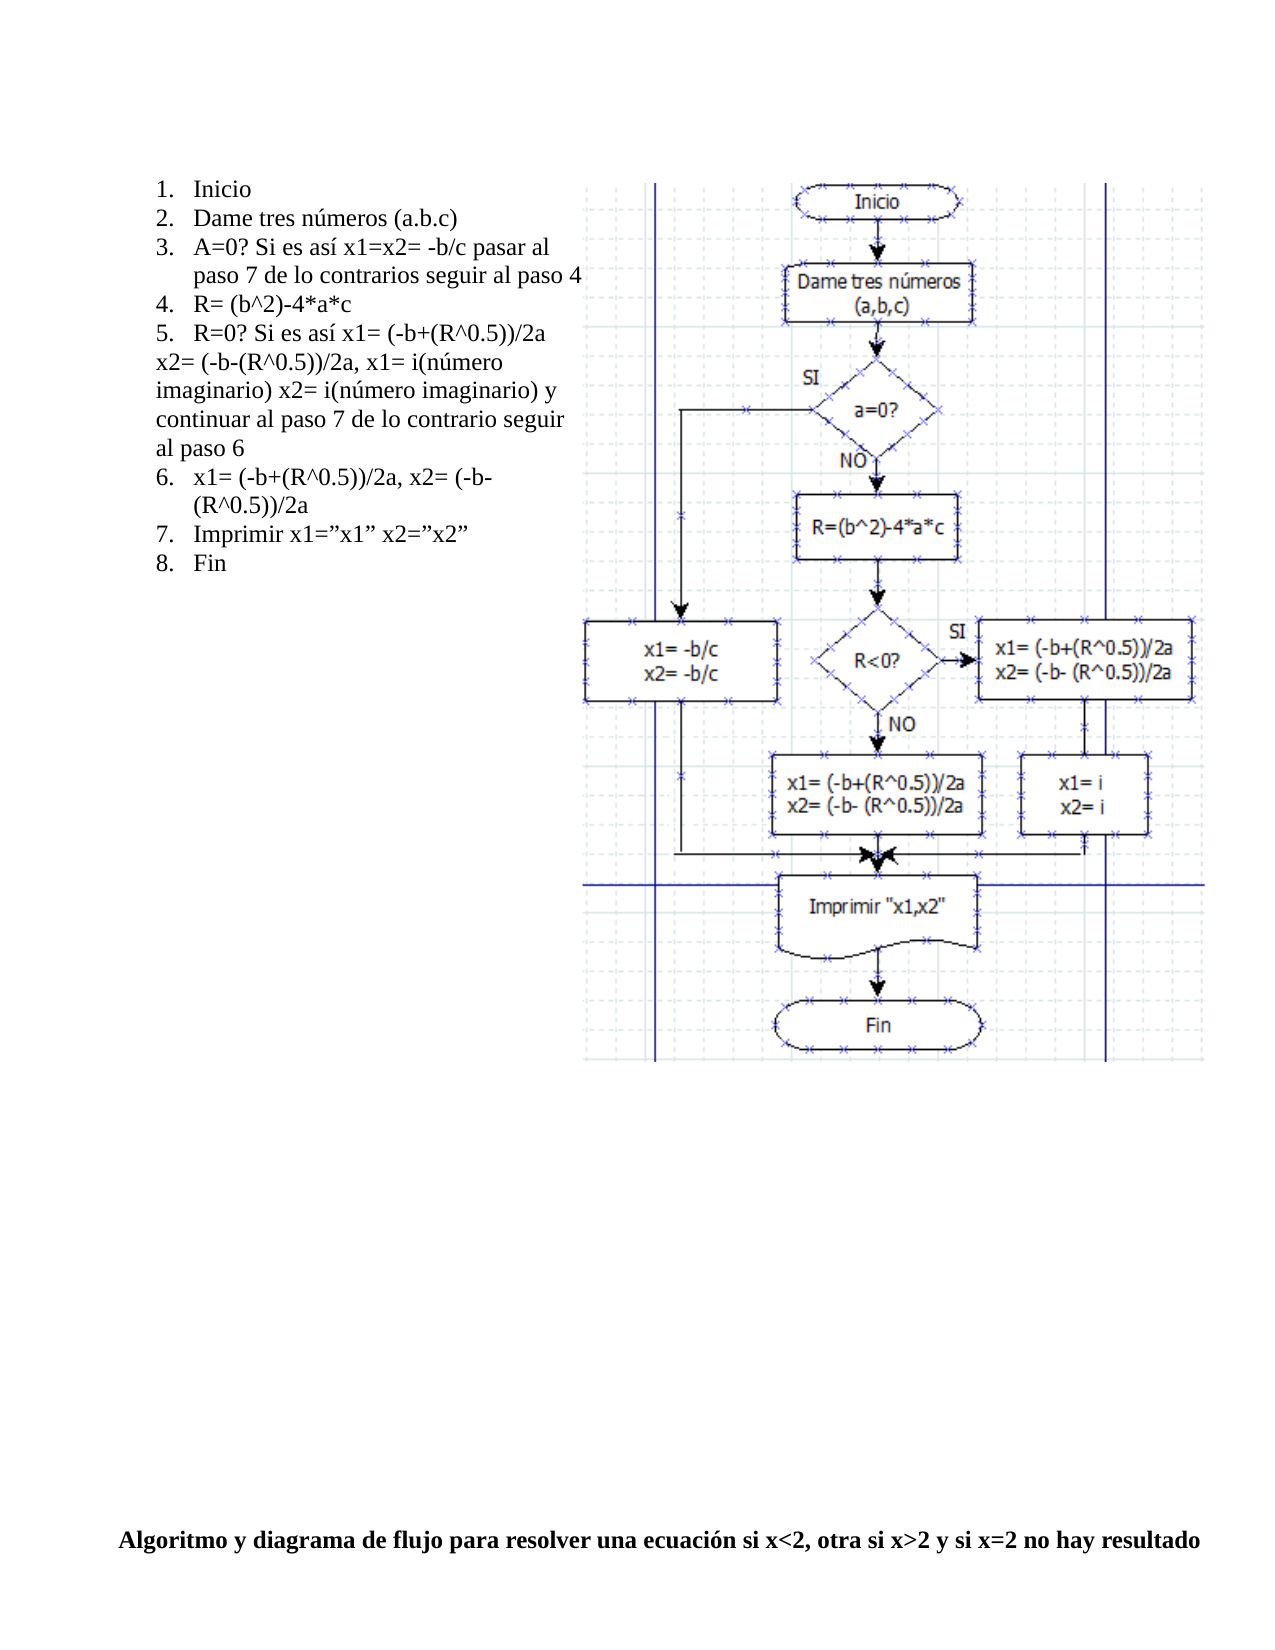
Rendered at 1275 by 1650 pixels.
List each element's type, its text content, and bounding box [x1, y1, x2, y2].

list Dame tres números (a.b.c) [156, 203, 582, 232]
text x2= (-b-(R^0.5))/2a, x1= i(número imaginario) x2= i(número imaginario) y continuar al paso 7 de lo contrario seguir al paso 6 [156, 347, 582, 462]
list Fin [156, 548, 582, 577]
list R= (b^2)-4*a*c [156, 289, 582, 318]
text Algoritmo y diagrama de flujo para resolver una ecuación si x<2, otra si x>2 y si x=2 no hay resultado [118, 1525, 1205, 1554]
list Imprimir x1=”x1” x2=”x2” [156, 519, 582, 548]
list x1= (-b+(R^0.5))/2a, x2= (-b-(R^0.5))/2a [156, 462, 582, 519]
list A=0? Si es así x1=x2= -b/c pasar al paso 7 de lo contrarios seguir al paso 4 [156, 232, 582, 289]
list Inicio [156, 174, 1205, 203]
list R=0? Si es así x1= (-b+(R^0.5))/2a [156, 318, 582, 347]
